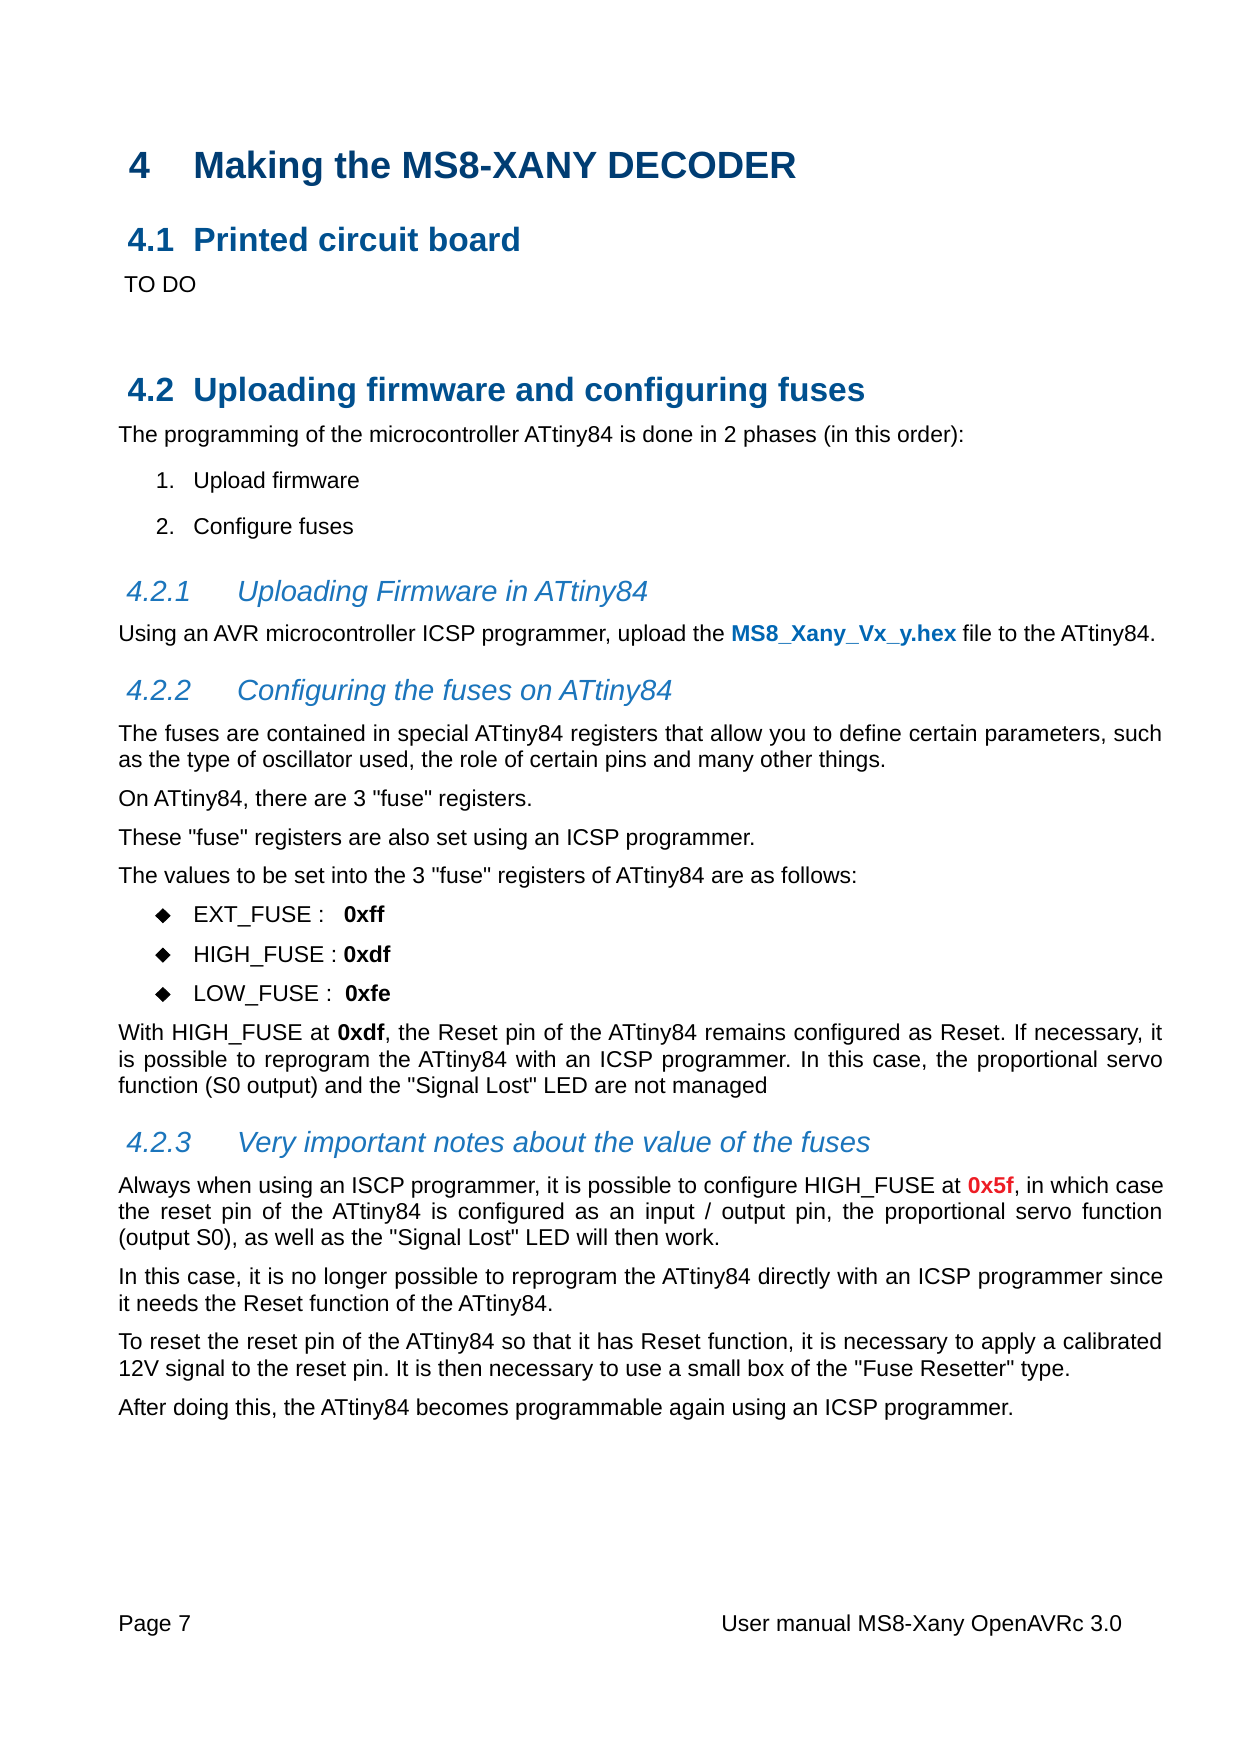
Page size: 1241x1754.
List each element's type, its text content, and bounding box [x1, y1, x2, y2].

subtitle Configuring the fuses on ATtiny84 [118, 673, 1164, 707]
text On ATtiny84, there are 3 "fuse" registers. [118, 785, 1164, 811]
text TO DO [118, 271, 1164, 298]
subtitle Very important notes about the value of the fuses [118, 1126, 1164, 1159]
text Always when using an ISCP programmer, it is possible to configure HIGH_FUSE at 0x5f, in which case the reset pin of the ATtiny84 is configured as an input / output pin, the proportional servo function (output S0), as well as the "Signal Lost" LED will then work. [118, 1172, 1164, 1251]
text These "fuse" registers are also set using an ICSP programmer. [118, 823, 1164, 850]
text The values to be set into the 3 "fuse" registers of ATtiny84 are as follows: [118, 862, 1164, 889]
text The programming of the microcontroller ATtiny84 is done in 2 phases (in this order): [118, 421, 1164, 447]
text With HIGH_FUSE at 0xdf, the Reset pin of the ATtiny84 remains configured as Reset. If necessary, it is possible to reprogram the ATtiny84 with an ICSP programmer. In this case, the proportional servo function (S0 output) and the "Signal Lost" LED are not managed [118, 1019, 1164, 1098]
text The fuses are contained in special ATtiny84 registers that allow you to define certain parameters, such as the type of oscillator used, the role of certain pins and many other things. [118, 719, 1164, 772]
list LOW_FUSE : 0xfe [156, 980, 1164, 1007]
subtitle Making the MS8-XANY DECODER [118, 143, 1164, 187]
list Upload firmware [156, 467, 1164, 493]
text To reset the reset pin of the ATtiny84 so that it has Reset function, it is necessary to apply a calibrated 12V signal to the reset pin. It is then necessary to use a small box of the "Fuse Resetter" type. [118, 1328, 1164, 1381]
subtitle Printed circuit board [118, 220, 1164, 259]
text In this case, it is no longer possible to reprogram the ATtiny84 directly with an ICSP programmer since it needs the Reset function of the ATtiny84. [118, 1263, 1164, 1316]
text After doing this, the ATtiny84 becomes programmable again using an ICSP programmer. [118, 1393, 1164, 1420]
list HIGH_FUSE : 0xdf [156, 941, 1164, 967]
text Using an AVR microcontroller ICSP programmer, upload the MS8_Xany_Vx_y.hex file to the ATtiny84. [118, 620, 1164, 646]
subtitle Uploading firmware and configuring fuses [118, 370, 1164, 408]
list Configure fuses [156, 513, 1164, 539]
list EXT_FUSE : 0xff [156, 901, 1164, 928]
subtitle Uploading Firmware in ATtiny84 [118, 574, 1164, 607]
